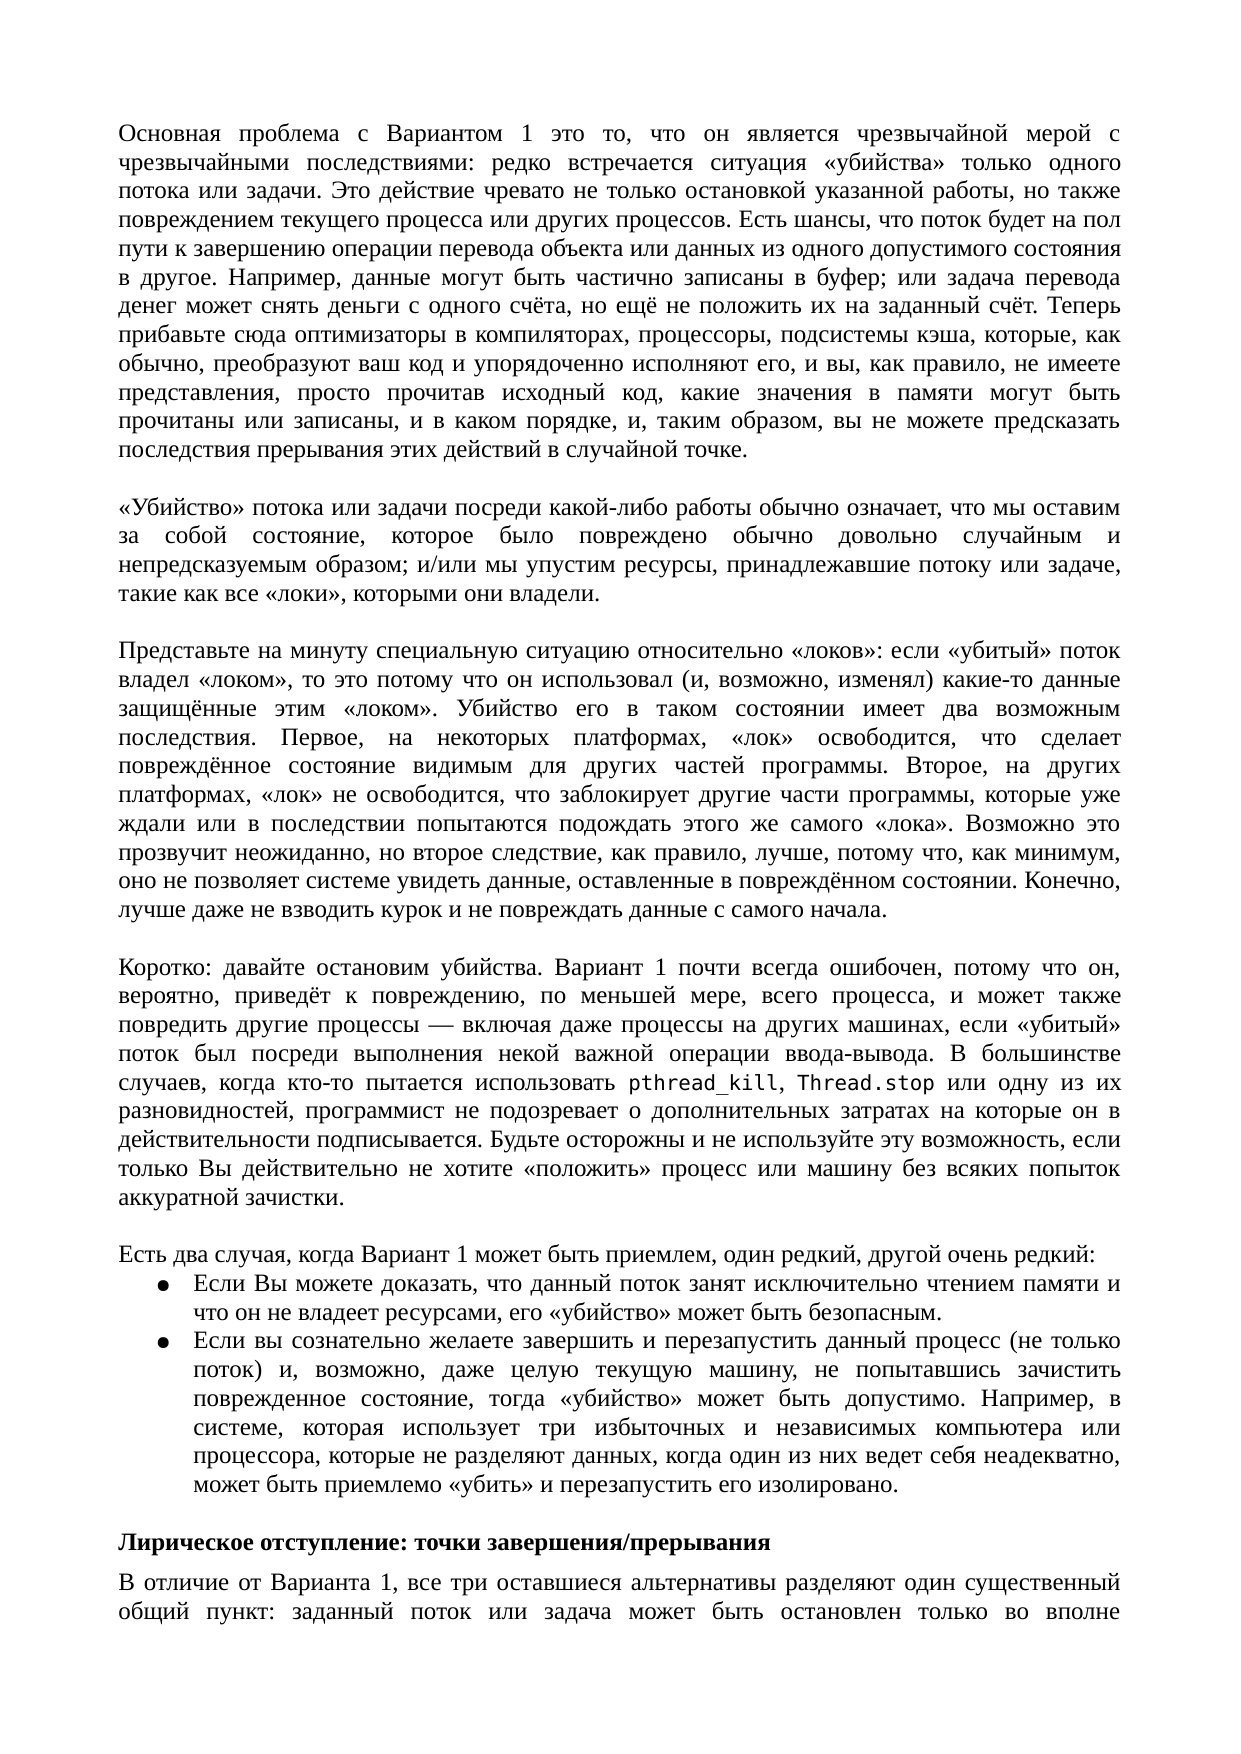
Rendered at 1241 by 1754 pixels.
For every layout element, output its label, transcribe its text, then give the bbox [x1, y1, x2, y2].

list Если Вы можете доказать, что данный поток занят исключительно чтением памяти и что он не владеет ресурсами, его «убийство» может быть безопасным. [156, 1268, 1122, 1326]
text В отличие от Варианта 1, все три оставшиеся альтернативы разделяют один существенный общий пункт: заданный поток или задача может быть остановлен только во вполне [118, 1567, 1122, 1625]
text Коротко: давайте остановим убийства. Вариант 1 почти всегда ошибочен, потому что он, вероятно, приведёт к повреждению, по меньшей мере, всего процесса, и может также повредить другие процессы — включая даже процессы на других машинах, если «убитый» поток был посреди выполнения некой важной операции ввода-вывода. В большинстве случаев, когда кто-то пытается использовать pthread_kill, Thread.stop или одну из их разновидностей, программист не подозревает о дополнительных затратах на которые он в действительности подписывается. Будьте осторожны и не используйте эту возможность, если только Вы действительно не хотите «положить» процесс или машину без всяких попыток аккуратной зачистки. [118, 952, 1122, 1211]
text Представьте на минуту специальную ситуацию относительно «локов»: если «убитый» поток владел «локом», то это потому что он использовал (и, возможно, изменял) какие-то данные защищённые этим «локом». Убийство его в таком состоянии имеет два возможным последствия. Первое, на некоторых платформах, «лок» освободится, что сделает повреждённое состояние видимым для других частей программы. Второе, на других платформах, «лок» не освободится, что заблокирует другие части программы, которые уже ждали или в последствии попытаются подождать этого же самого «лока». Возможно это прозвучит неожиданно, но второе следствие, как правило, лучше, потому что, как минимум, оно не позволяет системе увидеть данные, оставленные в повреждённом состоянии. Конечно, лучше даже не взводить курок и не повреждать данные с самого начала. [118, 636, 1122, 923]
text Лирическое отступление: точки завершения/прерывания [118, 1527, 1122, 1556]
list Если вы сознательно желаете завершить и перезапустить данный процесс (не только поток) и, возможно, даже целую текущую машину, не попытавшись зачистить поврежденное состояние, тогда «убийство» может быть допустимо. Например, в системе, которая использует три избыточных и независимых компьютера или процессора, которые не разделяют данных, когда один из них ведет себя неадекватно, может быть приемлемо «убить» и перезапустить его изолировано. [156, 1326, 1122, 1498]
text «Убийство» потока или задачи посреди какой-либо работы обычно означает, что мы оставим за собой состояние, которое было повреждено обычно довольно случайным и непредсказуемым образом; и/или мы упустим ресурсы, принадлежавшие потоку или задаче, такие как все «локи», которыми они владели. [118, 492, 1122, 607]
text Основная проблема с Вариантом 1 это то, что он является чрезвычайной мерой с чрезвычайными последствиями: редко встречается ситуация «убийства» только одного потока или задачи. Это действие чревато не только остановкой указанной работы, но также повреждением текущего процесса или других процессов. Есть шансы, что поток будет на пол пути к завершению операции перевода объекта или данных из одного допустимого состояния в другое. Например, данные могут быть частично записаны в буфер; или задача перевода денег может снять деньги с одного счёта, но ещё не положить их на заданный счёт. Теперь прибавьте сюда оптимизаторы в компиляторах, процессоры, подсистемы кэша, которые, как обычно, преобразуют ваш код и упорядоченно исполняют его, и вы, как правило, не имеете представления, просто прочитав исходный код, какие значения в памяти могут быть прочитаны или записаны, и в каком порядке, и, таким образом, вы не можете предсказать последствия прерывания этих действий в случайной точке. [118, 118, 1122, 463]
text Есть два случая, когда Вариант 1 может быть приемлем, один редкий, другой очень редкий: [118, 1239, 1122, 1268]
